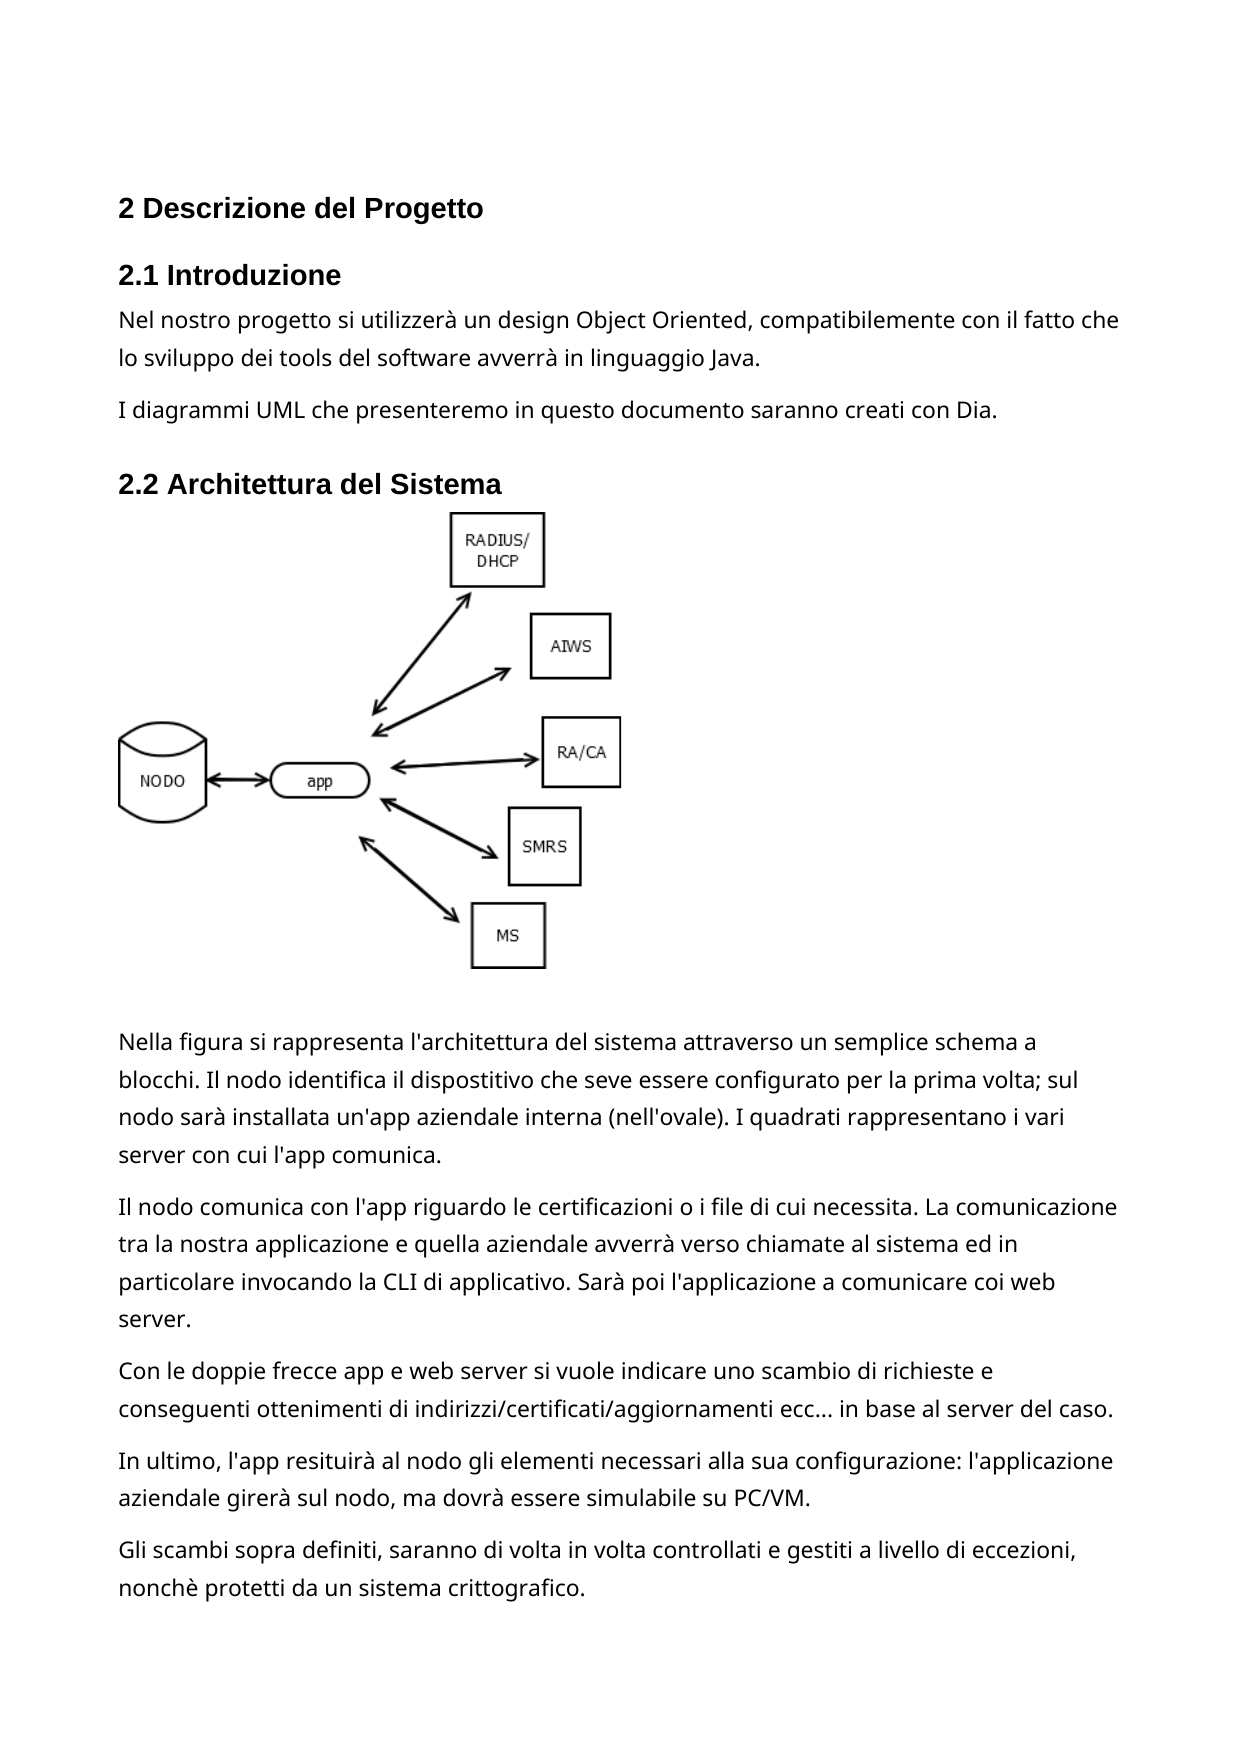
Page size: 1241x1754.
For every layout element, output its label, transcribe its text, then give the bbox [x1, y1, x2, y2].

text In ultimo, l'app resituirà al nodo gli elementi necessari alla sua configurazione: l'applicazione aziendale girerà sul nodo, ma dovrà essere simulabile su PC/VM. [118, 1445, 1122, 1514]
text 2.2 Architettura del Sistema [118, 467, 1122, 500]
text Nella figura si rappresenta l'architettura del sistema attraverso un semplice schema a blocchi. Il nodo identifica il dispostitivo che seve essere configurato per la prima volta; sul nodo sarà installata un'app aziendale interna (nell'ovale). I quadrati rappresentano i vari server con cui l'app comunica. [118, 1026, 1122, 1170]
text 2 Descrizione del Progetto [118, 191, 1122, 225]
text Con le doppie frecce app e web server si vuole indicare uno scambio di richieste e conseguenti ottenimenti di indirizzi/certificati/aggiornamenti ecc... in base al server del caso. [118, 1355, 1122, 1424]
text Nel nostro progetto si utilizzerà un design Object Oriented, compatibilemente con il fatto che lo sviluppo dei tools del software avverrà in linguaggio Java. [118, 304, 1122, 373]
text Il nodo comunica con l'app riguardo le certificazioni o i file di cui necessita. La comunicazione tra la nostra applicazione e quella aziendale avverrà verso chiamate al sistema ed in particolare invocando la CLI di applicativo. Sarà poi l'applicazione a comunicare coi web server. [118, 1191, 1122, 1334]
text 2.1 Introduzione [118, 258, 1122, 292]
text Gli scambi sopra definiti, saranno di volta in volta controllati e gestiti a livello di eccezioni, nonchè protetti da un sistema crittografico. [118, 1534, 1122, 1603]
text I diagrammi UML che presenteremo in questo documento saranno creati con Dia. [118, 394, 1122, 425]
